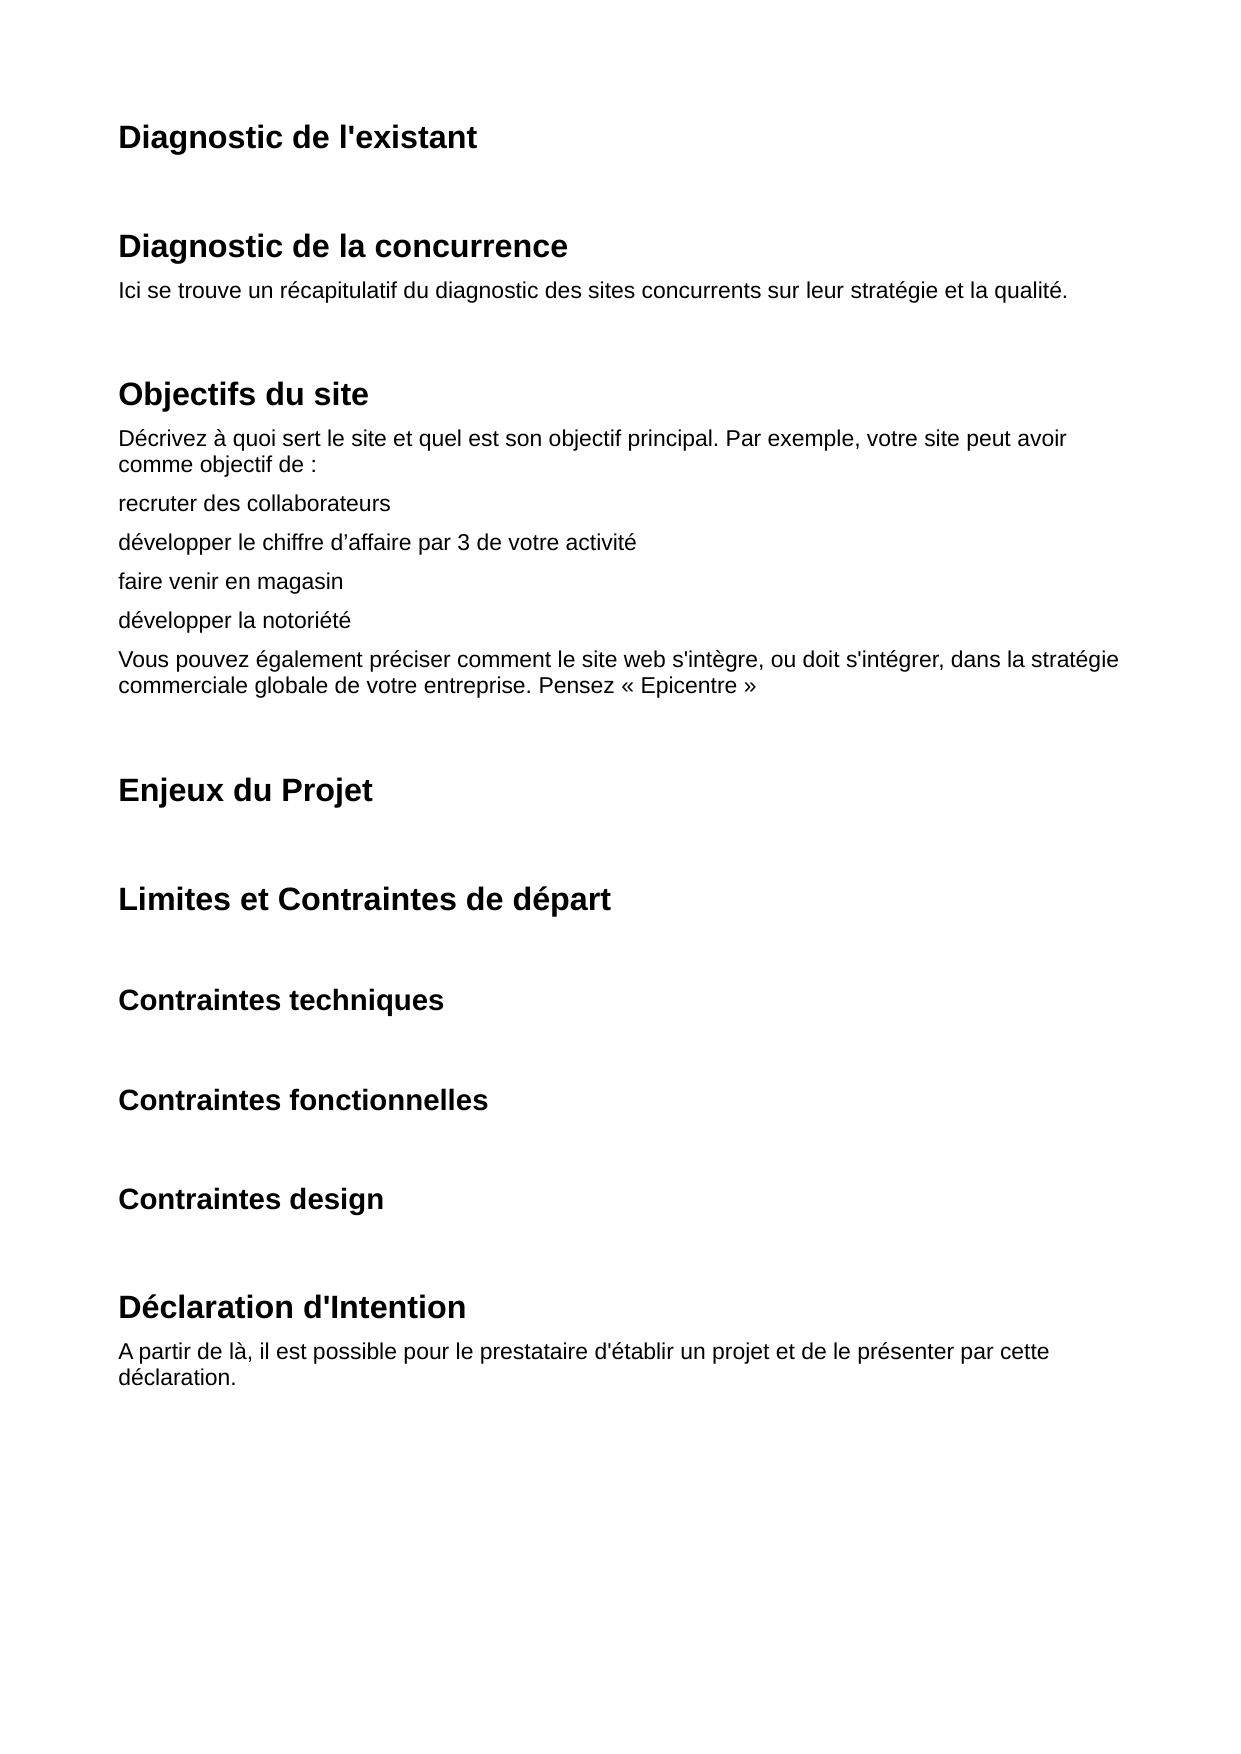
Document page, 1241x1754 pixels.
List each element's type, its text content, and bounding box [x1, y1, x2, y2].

subtitle Contraintes techniques [118, 983, 1122, 1017]
text faire venir en magasin [118, 568, 1122, 594]
subtitle Diagnostic de l'existant [118, 118, 1122, 155]
subtitle Diagnostic de la concurrence [118, 227, 1122, 264]
text Ici se trouve un récapitulatif du diagnostic des sites concurrents sur leur stratégie et la qualité. [118, 277, 1122, 303]
text Vous pouvez également préciser comment le site web s'intègre, ou doit s'intégrer, dans la stratégie commerciale globale de votre entreprise. Pensez « Epicentre » [118, 646, 1122, 698]
text recruter des collaborateurs [118, 490, 1122, 517]
text Décrivez à quoi sert le site et quel est son objectif principal. Par exemple, votre site peut avoir comme objectif de : [118, 425, 1122, 478]
text développer le chiffre d’affaire par 3 de votre activité [118, 529, 1122, 556]
text A partir de là, il est possible pour le prestataire d'établir un projet et de le présenter par cette déclaration. [118, 1338, 1122, 1391]
subtitle Objectifs du site [118, 376, 1122, 413]
text développer la notoriété [118, 607, 1122, 633]
subtitle Enjeux du Projet [118, 771, 1122, 808]
subtitle Contraintes design [118, 1182, 1122, 1216]
subtitle Limites et Contraintes de départ [118, 880, 1122, 917]
subtitle Contraintes fonctionnelles [118, 1083, 1122, 1116]
subtitle Déclaration d'Intention [118, 1288, 1122, 1325]
